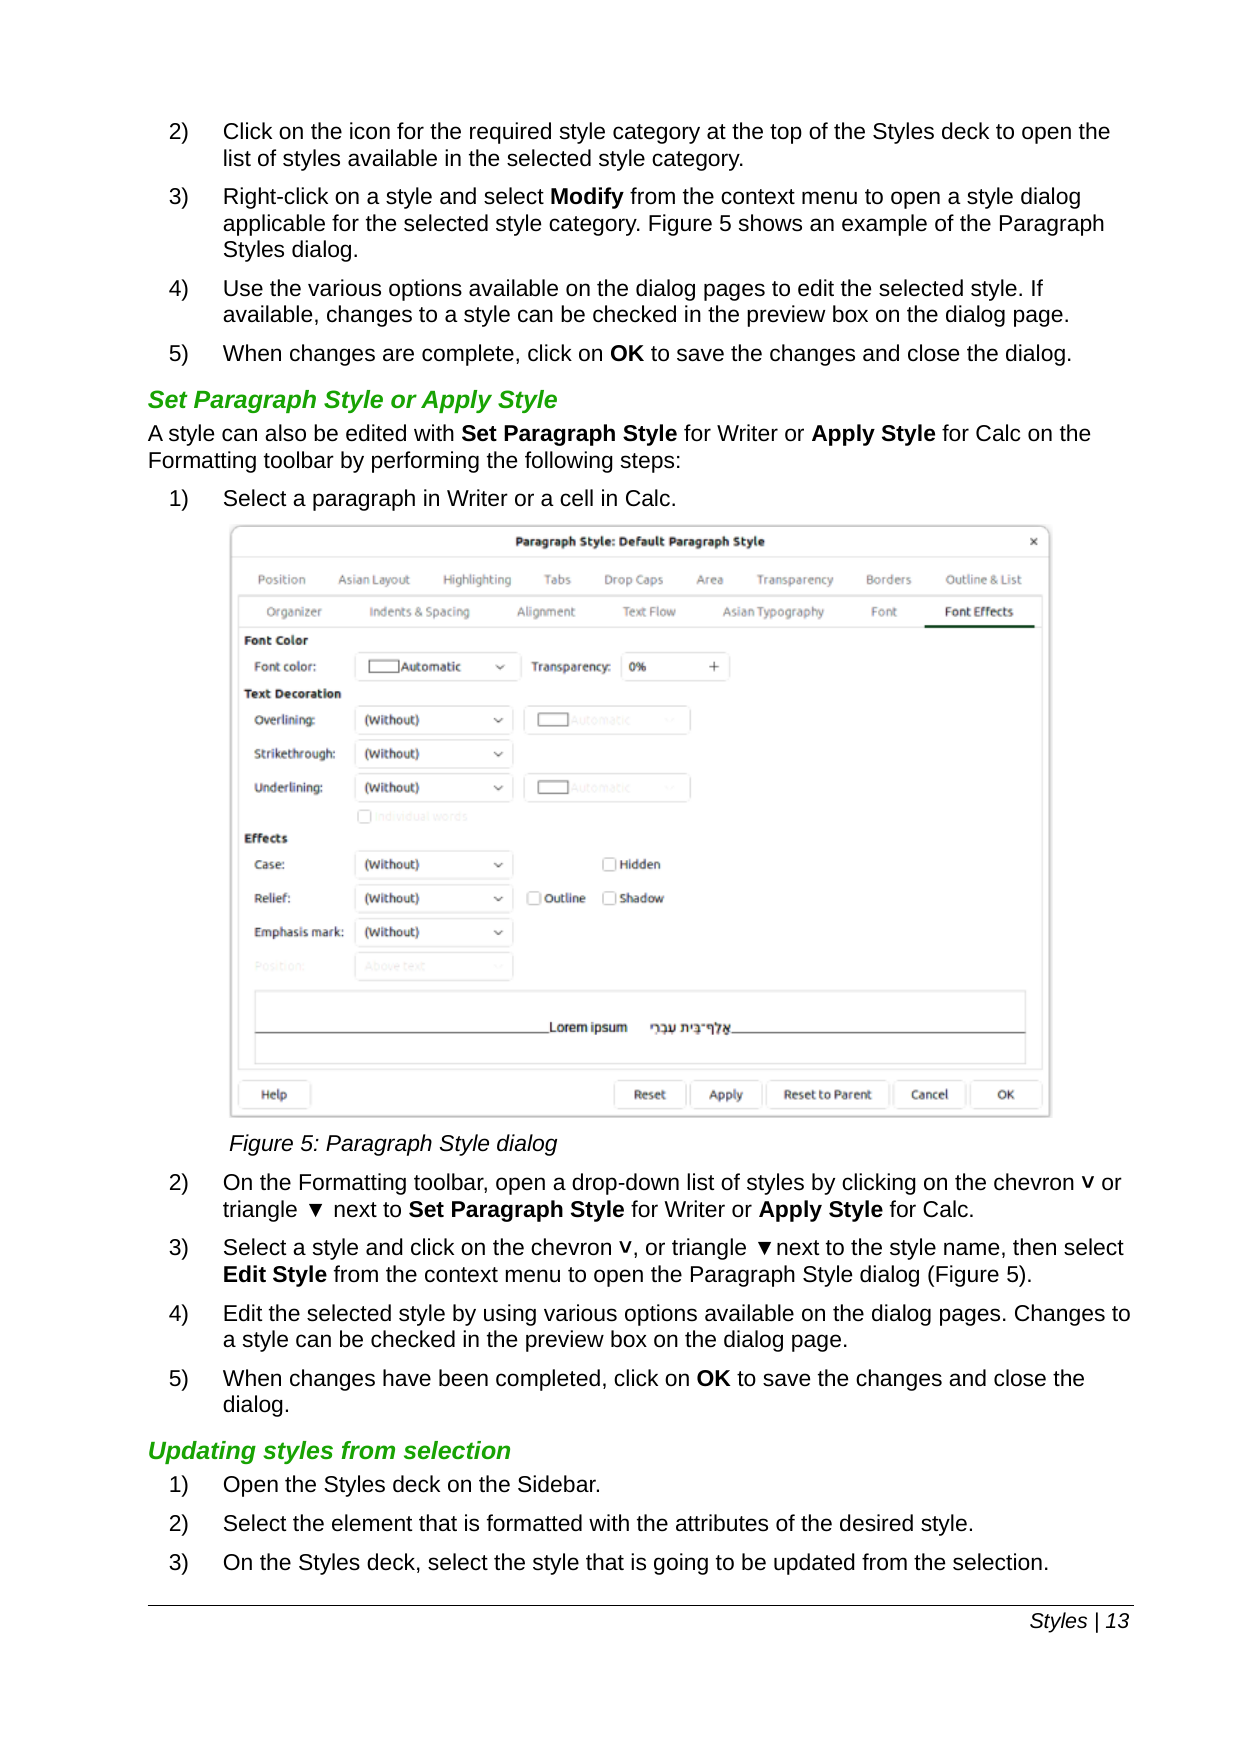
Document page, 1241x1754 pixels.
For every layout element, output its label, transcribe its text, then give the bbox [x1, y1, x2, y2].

subtitle Updating styles from selection [148, 1436, 1134, 1465]
list When changes are complete, click on OK to save the changes and close the dialog. [189, 340, 1134, 366]
list Open the Styles deck on the Sidebar. [189, 1471, 1134, 1498]
subtitle Set Paragraph Style or Apply Style [148, 385, 1134, 414]
list Edit the selected style by using various options available on the dialog pages. Changes to a style can be checked in the preview box on the dialog page. [189, 1299, 1134, 1352]
text Figure 5: Paragraph Style dialog [229, 1130, 1053, 1157]
list Select the element that is formatted with the attributes of the desired style. [189, 1510, 1134, 1536]
list Right‑click on a style and select Modify from the context menu to open a style dialog applicable for the selected style category. Figure 5 shows an example of the Paragraph Styles dialog. [189, 183, 1134, 262]
list Use the various options available on the dialog pages to edit the selected style. If available, changes to a style can be checked in the preview box on the dialog page. [189, 275, 1134, 328]
list Select a paragraph in Writer or a cell in Calc. [189, 485, 1134, 512]
text A style can also be edited with Set Paragraph Style for Writer or Apply Style for Calc on the Formatting toolbar by performing the following steps: [148, 420, 1134, 473]
picture [228, 524, 1053, 1118]
list On the Formatting toolbar, open a drop‑down list of styles by clicking on the chevron ˅ or triangle ▼ next to Set Paragraph Style for Writer or Apply Style for Calc. [189, 1169, 1134, 1222]
list Click on the icon for the required style category at the top of the Styles deck to open the list of styles available in the selected style category. [189, 118, 1134, 171]
list When changes have been completed, click on OK to save the changes and close the dialog. [189, 1365, 1134, 1417]
list Select a style and click on the chevron ˅, or triangle ▼next to the style name, then select Edit Style from the context menu to open the Paragraph Style dialog (Figure 5). [189, 1234, 1134, 1287]
list On the Styles deck, select the style that is going to be updated from the selection. [189, 1549, 1134, 1575]
